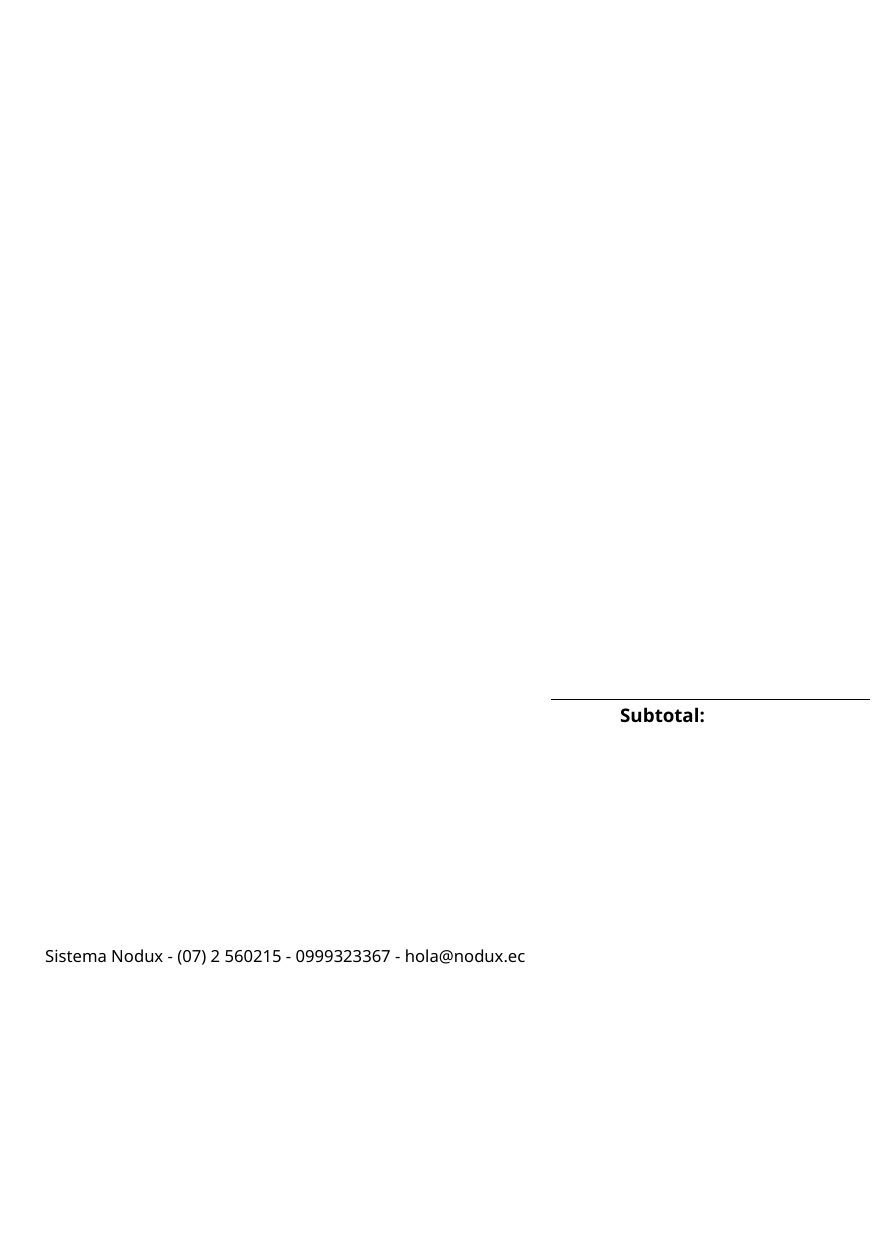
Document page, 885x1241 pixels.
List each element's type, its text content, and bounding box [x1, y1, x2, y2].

table_cell [551, 495, 617, 521]
table_cell [551, 700, 617, 910]
table_cell [45, 495, 138, 521]
table_cell [45, 546, 138, 623]
table_cell [617, 623, 767, 648]
table_cell [617, 521, 767, 546]
table_cell </choose> [138, 648, 551, 674]
table_cell [617, 495, 767, 521]
table_cell [45, 266, 138, 291]
table_cell [617, 674, 767, 699]
table_cell [551, 291, 617, 368]
table_cell [617, 368, 767, 393]
table_cell [45, 393, 138, 419]
table_cell [767, 266, 870, 291]
table_cell [767, 368, 870, 393]
table_cell <for each="line in line.description.split('\n')"> <line> </for> [138, 546, 551, 623]
table_cell [767, 648, 870, 674]
table_cell [45, 674, 138, 699]
table_cell [551, 546, 617, 623]
table_cell [45, 368, 138, 393]
table_cell [617, 546, 767, 623]
table_cell [617, 419, 767, 495]
table_cell <otherwise test=""> [138, 521, 551, 546]
table_cell [551, 674, 617, 699]
table_cell Subtotal: [617, 700, 767, 910]
table_cell [45, 648, 138, 674]
table_cell <for each="line in line.description.split('\n')"> <line> </for> [138, 291, 551, 368]
table_cell [551, 521, 617, 546]
table_cell [617, 266, 767, 291]
table_cell [138, 699, 551, 910]
table_cell [551, 419, 617, 495]
table_cell [767, 623, 870, 648]
table_cell [45, 291, 138, 368]
table_cell [45, 699, 138, 910]
table_cell [767, 495, 870, 521]
table_cell [45, 419, 138, 495]
table_cell [551, 266, 617, 291]
table_cell [551, 393, 617, 419]
table_cell </otherwise> [138, 623, 551, 648]
table_cell <formatLang(invoice.untaxed_amount, invoice.party.lang, currency=invoice.currency)> [767, 700, 870, 910]
table_cell [45, 623, 138, 648]
table_cell [617, 648, 767, 674]
table_cell [551, 648, 617, 674]
table_cell [767, 419, 870, 495]
table_cell <for each="line in line.description.split('\n')"> <line> </for> [138, 419, 551, 495]
table_cell </when> [138, 368, 551, 393]
table_cell [767, 393, 870, 419]
table_cell <when test="line.type == 'title'"> [138, 393, 551, 419]
table_cell [767, 674, 870, 699]
table_cell [767, 546, 870, 623]
table_cell [617, 291, 767, 368]
table_cell [617, 393, 767, 419]
table_cell [767, 521, 870, 546]
table_cell [45, 521, 138, 546]
table_cell <when test="line.type == 'subtotal'"> [138, 266, 551, 291]
table_cell </for> [138, 674, 551, 699]
table_cell [551, 623, 617, 648]
table_cell [551, 368, 617, 393]
table_cell [767, 291, 870, 368]
table_cell </when> [138, 495, 551, 521]
